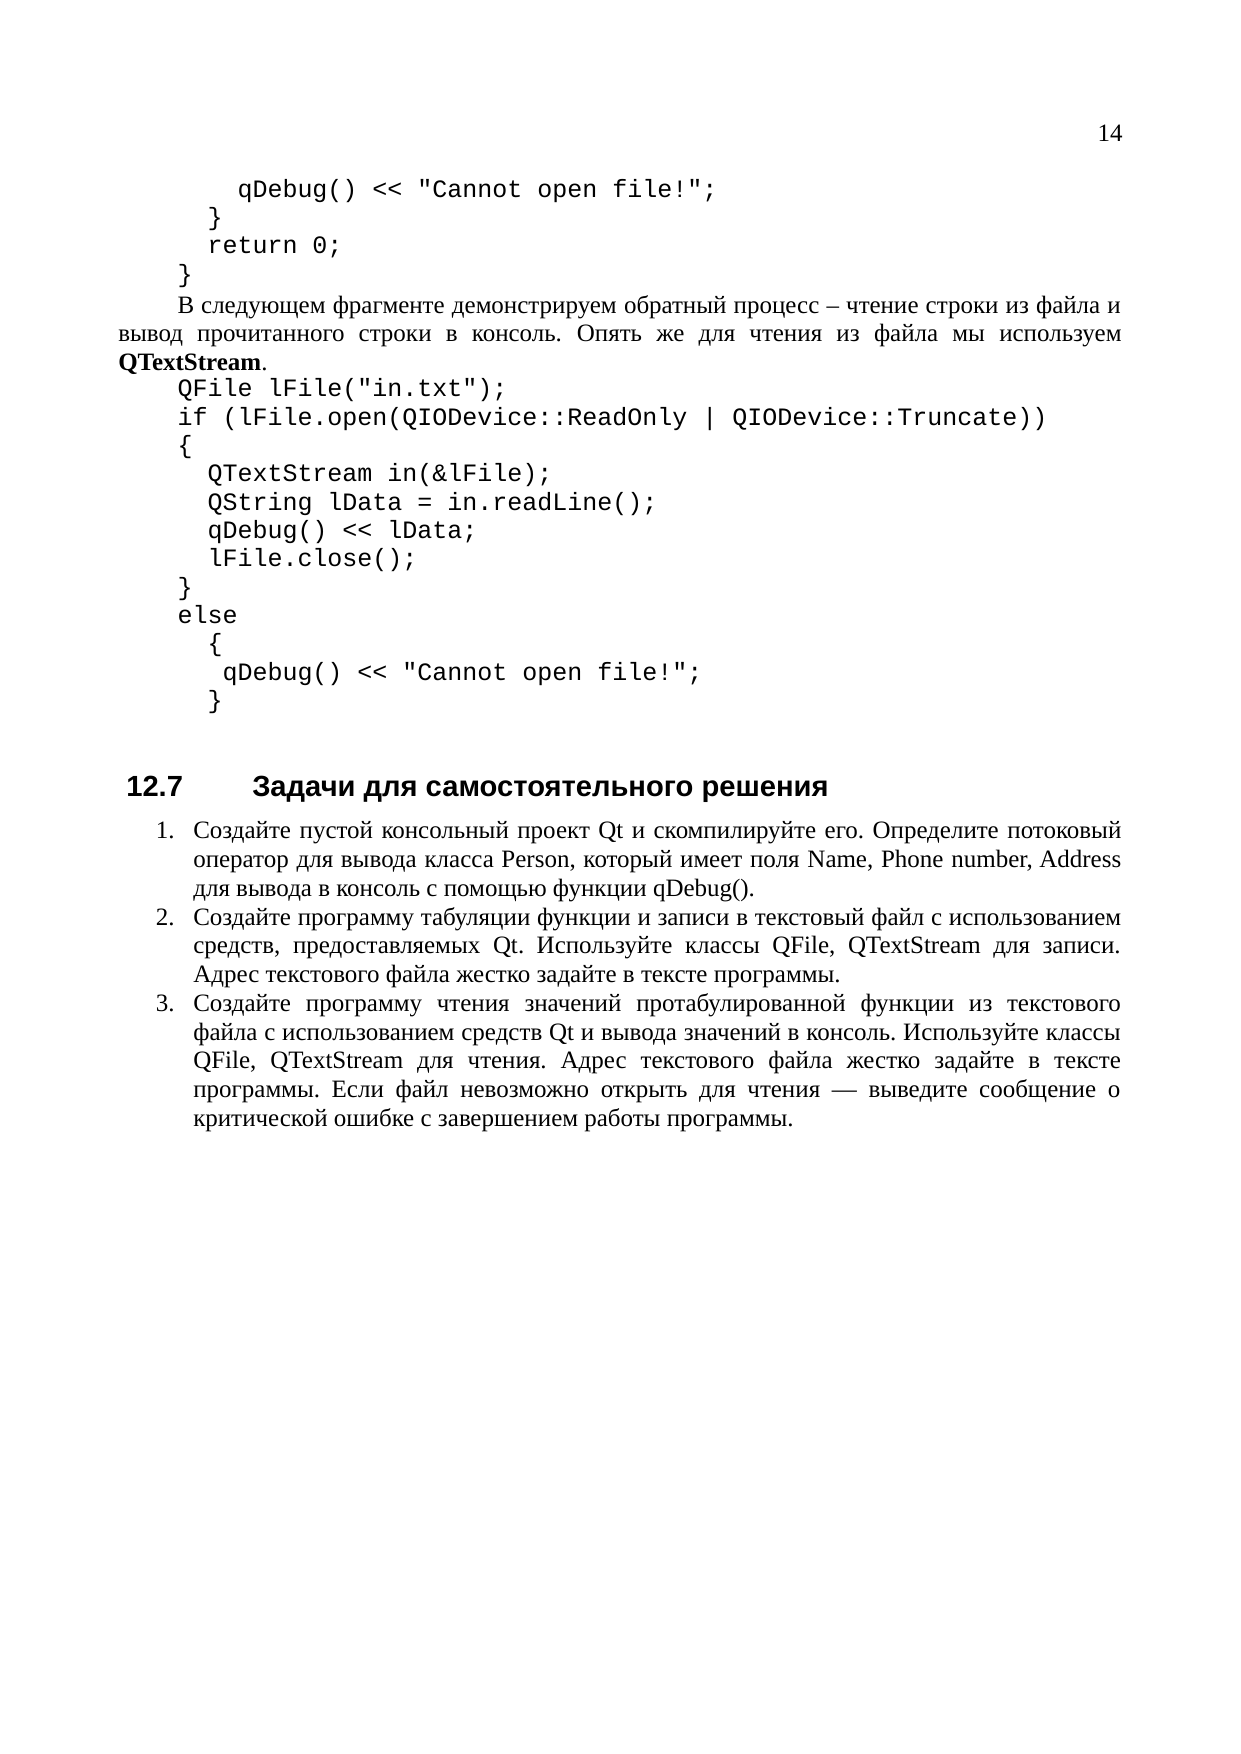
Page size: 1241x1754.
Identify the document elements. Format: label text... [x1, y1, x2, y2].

subtitle Задачи для самостоятельного решения [118, 769, 1122, 803]
list Создайте пустой консольный проект Qt и скомпилируйте его. Определите потоковый оператор для вывода класса Person, который имеет поля Name, Phone number, Address для вывода в консоль с помощью функции qDebug(). [156, 815, 1122, 902]
list Создайте программу табуляции функции и записи в текстовый файл с использованием средств, предоставляемых Qt. Используйте классы QFile, QTextStream для записи. Адрес текстового файла жестко задайте в тексте программы. [156, 902, 1122, 988]
text else [177, 603, 1122, 631]
text В следующем фрагменте демонстрируем обратный процесс – чтение строки из файла и вывод прочитанного строки в консоль. Опять же для чтения из файла мы используем QTextStream. [118, 290, 1122, 376]
text } [177, 574, 1122, 603]
text QFile lFile("in.txt"); [177, 376, 1122, 404]
list Создайте программу чтения значений протабулированной функции из текстового файла с использованием средств Qt и вывода значений в консоль. Используйте классы QFile, QTextStream для чтения. Адрес текстового файла жестко задайте в тексте программы. Если файл невозможно открыть для чтения — выведите сообщение о критической ошибке с завершением работы программы. [156, 988, 1122, 1132]
text QString lData = in.readLine(); [177, 489, 1122, 518]
text qDebug() << "Cannot open file!"; [177, 659, 1122, 688]
text } [177, 688, 1122, 716]
text QTextStream in(&lFile); [177, 461, 1122, 489]
text qDebug() << lData; [177, 518, 1122, 546]
text qDebug() << "Cannot open file!"; [177, 176, 1122, 205]
text return 0; [177, 233, 1122, 261]
text { [177, 433, 1122, 461]
text { [177, 631, 1122, 659]
text } [177, 261, 1122, 290]
text } [177, 205, 1122, 233]
text lFile.close(); [177, 546, 1122, 574]
text if (lFile.open(QIODevice::ReadOnly | QIODevice::Truncate)) [177, 404, 1122, 433]
